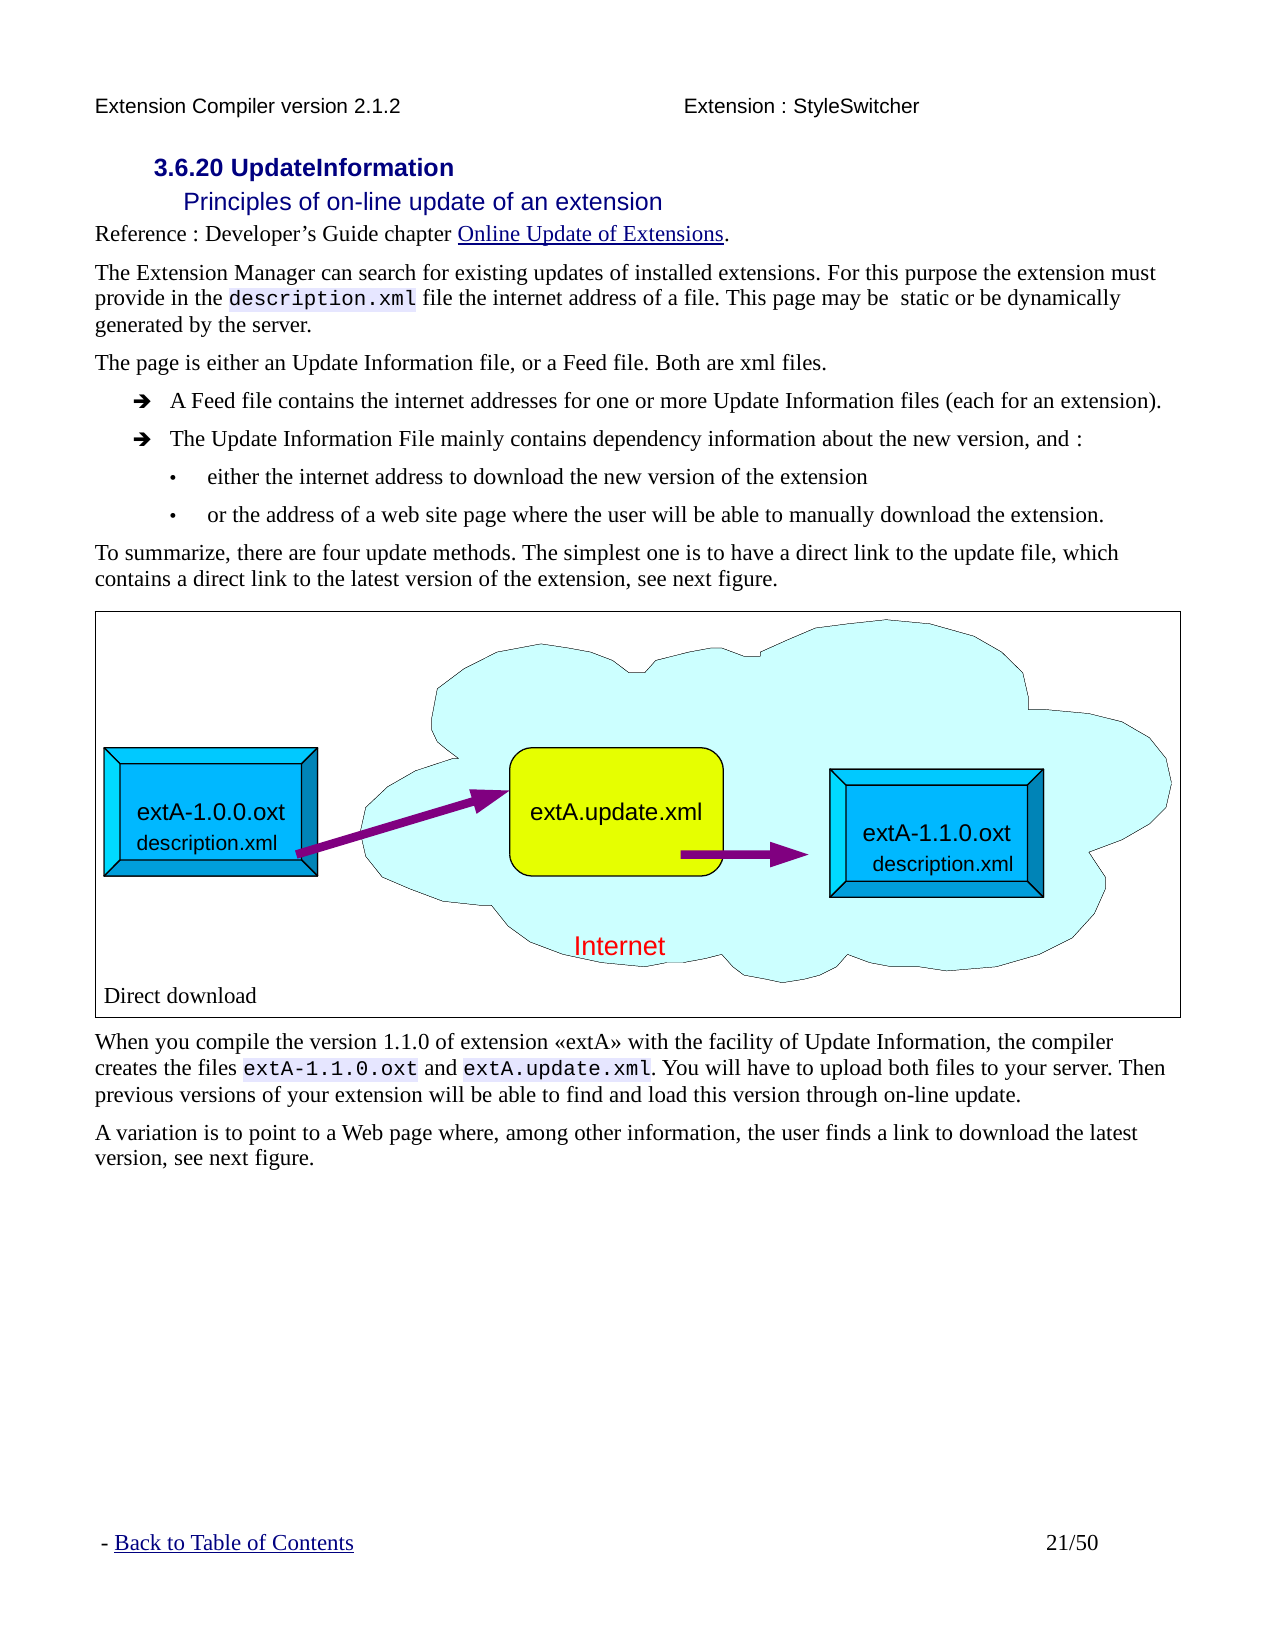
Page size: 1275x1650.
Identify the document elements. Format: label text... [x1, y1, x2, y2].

subtitle UpdateInformation [153, 153, 1181, 181]
list or the address of a web site page where the user will be able to manually download the extension. [169, 502, 1181, 527]
text Direct download [103, 620, 873, 842]
text Direct download [103, 787, 1172, 1008]
text The Extension Manager can search for existing updates of installed extensions. For this purpose the extension must provide in the description.xml file the internet address of a file. This page may be static or be dynamically generated by the server. [94, 259, 1181, 337]
list The Update Information File mainly contains dependency information about the new version, and : [132, 426, 1181, 451]
list either the internet address to download the new version of the extension [169, 464, 1181, 489]
text When you compile the version 1.1.0 of extension «extA» with the facility of Update Information, the compiler creates the files extA-1.1.0.oxt and extA.update.xml. You will have to upload both files to your server. Then previous versions of your extension will be able to find and load this version through on-line update. [94, 612, 1181, 1107]
text To summarize, there are four update methods. The simplest one is to have a direct link to the update file, which contains a direct link to the latest version of the extension, see next figure. [94, 540, 1181, 591]
subtitle Principles of on-line update of an extension [183, 187, 1181, 215]
text Direct download [902, 620, 1172, 780]
text The page is either an Update Information file, or a Feed file. Both are xml files. [94, 350, 1181, 375]
text [94, 603, 1181, 611]
list A Feed file contains the internet addresses for one or more Update Information files (each for an extension). [132, 388, 1181, 413]
text Reference : Developer’s Guide chapter Online Update of Extensions. [94, 221, 1181, 247]
text A variation is to point to a Web page where, among other information, the user finds a link to download the latest version, see next figure. [94, 1119, 1181, 1171]
